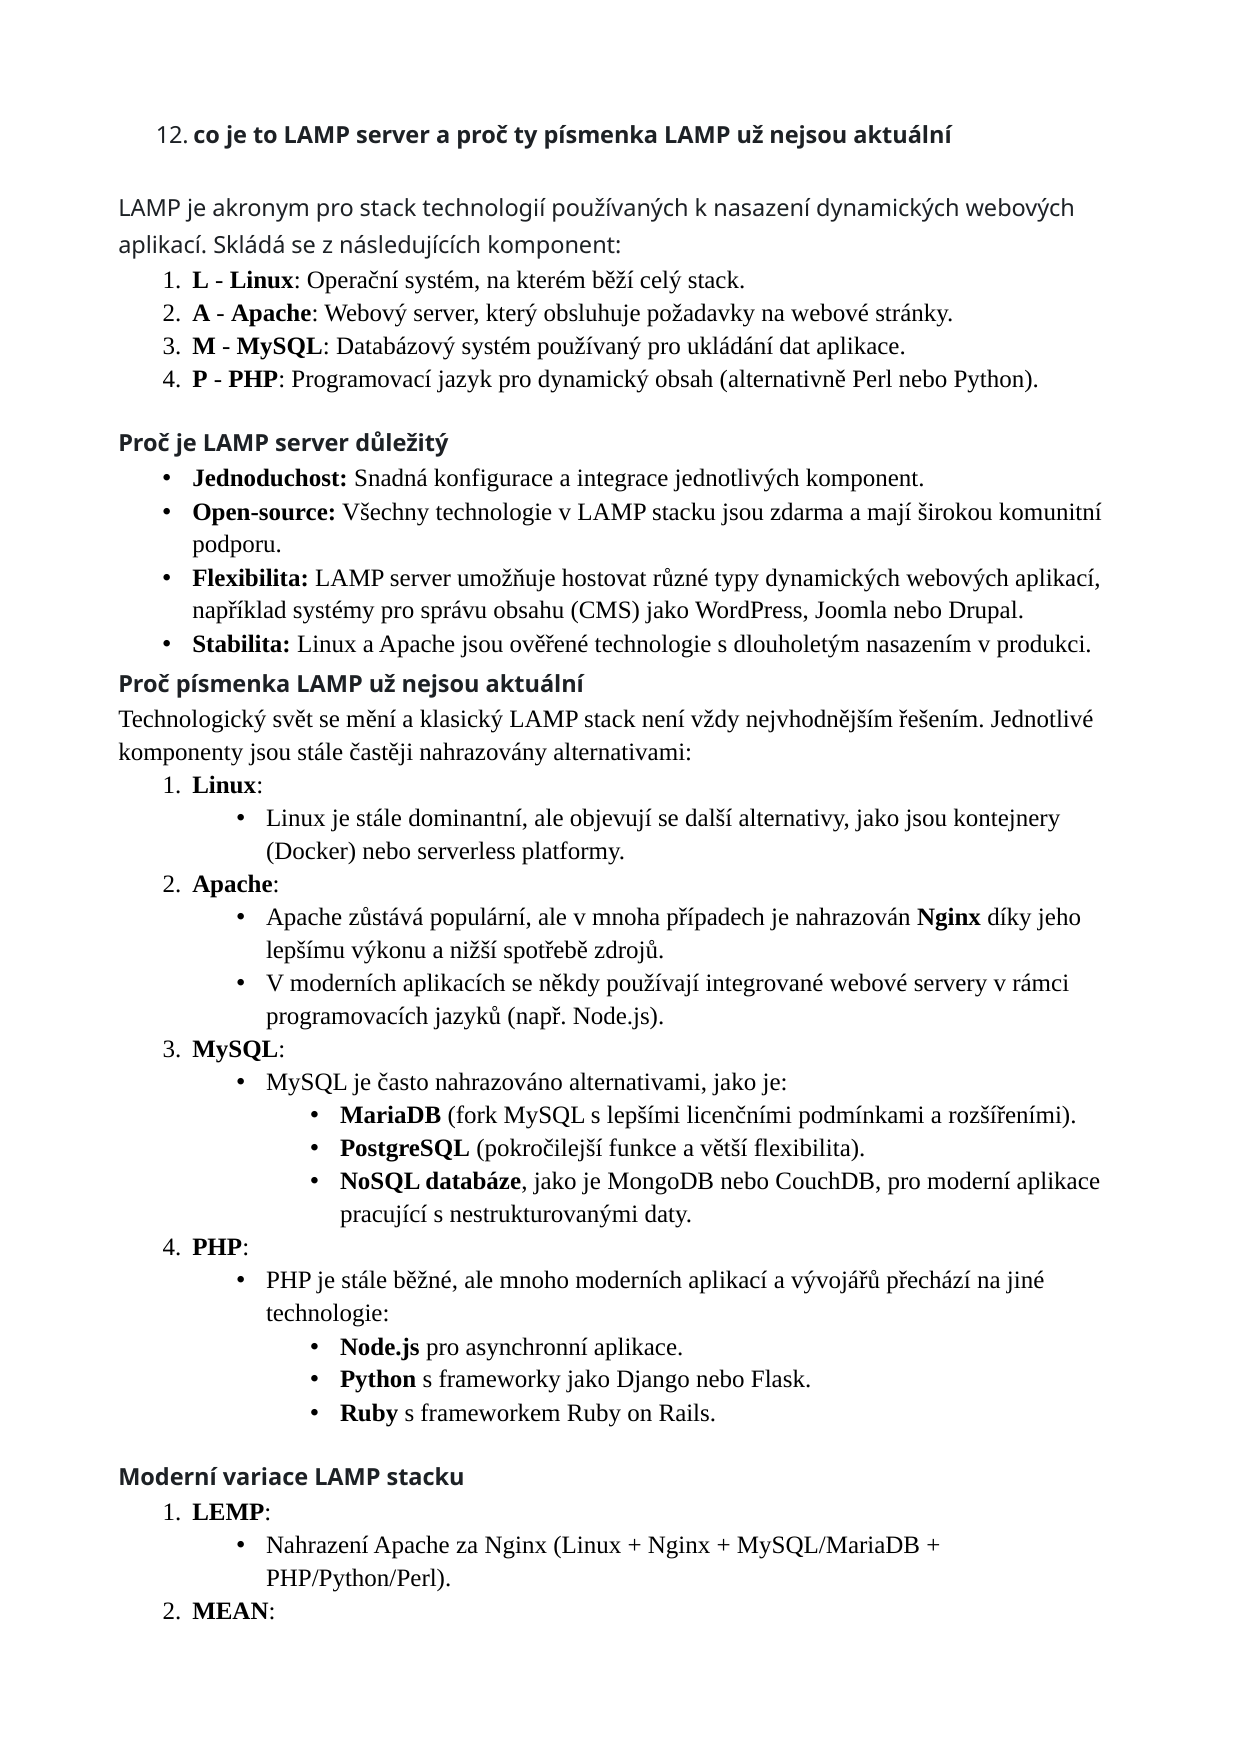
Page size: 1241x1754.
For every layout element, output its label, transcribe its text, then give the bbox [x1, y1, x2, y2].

text LAMP je akronym pro stack technologií používaných k nasazení dynamických webových aplikací. Skládá se z následujících komponent: [118, 192, 1122, 260]
list MariaDB (fork MySQL s lepšími licenčními podmínkami a rozšířeními). [310, 1100, 1122, 1129]
list PHP je stále běžné, ale mnoho moderních aplikací a vývojářů přechází na jiné technologie: [236, 1266, 1122, 1327]
list Apache: [162, 869, 1122, 898]
list Linux: [162, 770, 1122, 799]
list MySQL: [162, 1034, 1122, 1063]
list Jednoduchost: Snadná konfigurace a integrace jednotlivých komponent. [162, 463, 1122, 492]
text Technologický svět se mění a klasický LAMP stack není vždy nejvhodnějším řešením. Jednotlivé komponenty jsou stále častěji nahrazovány alternativami: [118, 704, 1122, 766]
list L - Linux: Operační systém, na kterém běží celý stack. [162, 265, 1122, 294]
list P - PHP: Programovací jazyk pro dynamický obsah (alternativně Perl nebo Python). [162, 364, 1122, 393]
list Apache zůstává populární, ale v mnoha případech je nahrazován Nginx díky jeho lepšímu výkonu a nižší spotřebě zdrojů. [236, 902, 1122, 964]
list Python s frameworky jako Django nebo Flask. [310, 1364, 1122, 1393]
list Node.js pro asynchronní aplikace. [310, 1332, 1122, 1360]
list MySQL je často nahrazováno alternativami, jako je: [236, 1067, 1122, 1096]
list Flexibilita: LAMP server umožňuje hostovat různé typy dynamických webových aplikací, například systémy pro správu obsahu (CMS) jako WordPress, Joomla nebo Drupal. [162, 563, 1122, 624]
list Nahrazení Apache za Nginx (Linux + Nginx + MySQL/MariaDB + PHP/Python/Perl). [236, 1530, 1122, 1592]
list NoSQL databáze, jako je MongoDB nebo CouchDB, pro moderní aplikace pracující s nestrukturovanými daty. [310, 1166, 1122, 1228]
subtitle Moderní variace LAMP stacku [118, 1460, 1122, 1492]
list LEMP: [162, 1497, 1122, 1526]
subtitle Proč je LAMP server důležitý [118, 427, 1122, 459]
subtitle Proč písmenka LAMP už nejsou aktuální [118, 667, 1122, 699]
list Open-source: Všechny technologie v LAMP stacku jsou zdarma a mají širokou komunitní podporu. [162, 497, 1122, 558]
list co je to LAMP server a proč ty písmenka LAMP už nejsou aktuální [156, 118, 1122, 150]
list A - Apache: Webový server, který obsluhuje požadavky na webové stránky. [162, 298, 1122, 327]
list Stabilita: Linux a Apache jsou ověřené technologie s dlouholetým nasazením v produkci. [162, 629, 1122, 657]
list MEAN: [162, 1596, 1122, 1625]
list V moderních aplikacích se někdy používají integrované webové servery v rámci programovacích jazyků (např. Node.js). [236, 968, 1122, 1030]
list M - MySQL: Databázový systém používaný pro ukládání dat aplikace. [162, 331, 1122, 360]
list PHP: [162, 1232, 1122, 1261]
list PostgreSQL (pokročilejší funkce a větší flexibilita). [310, 1133, 1122, 1162]
list Ruby s frameworkem Ruby on Rails. [310, 1398, 1122, 1426]
list Linux je stále dominantní, ale objevují se další alternativy, jako jsou kontejnery (Docker) nebo serverless platformy. [236, 803, 1122, 865]
